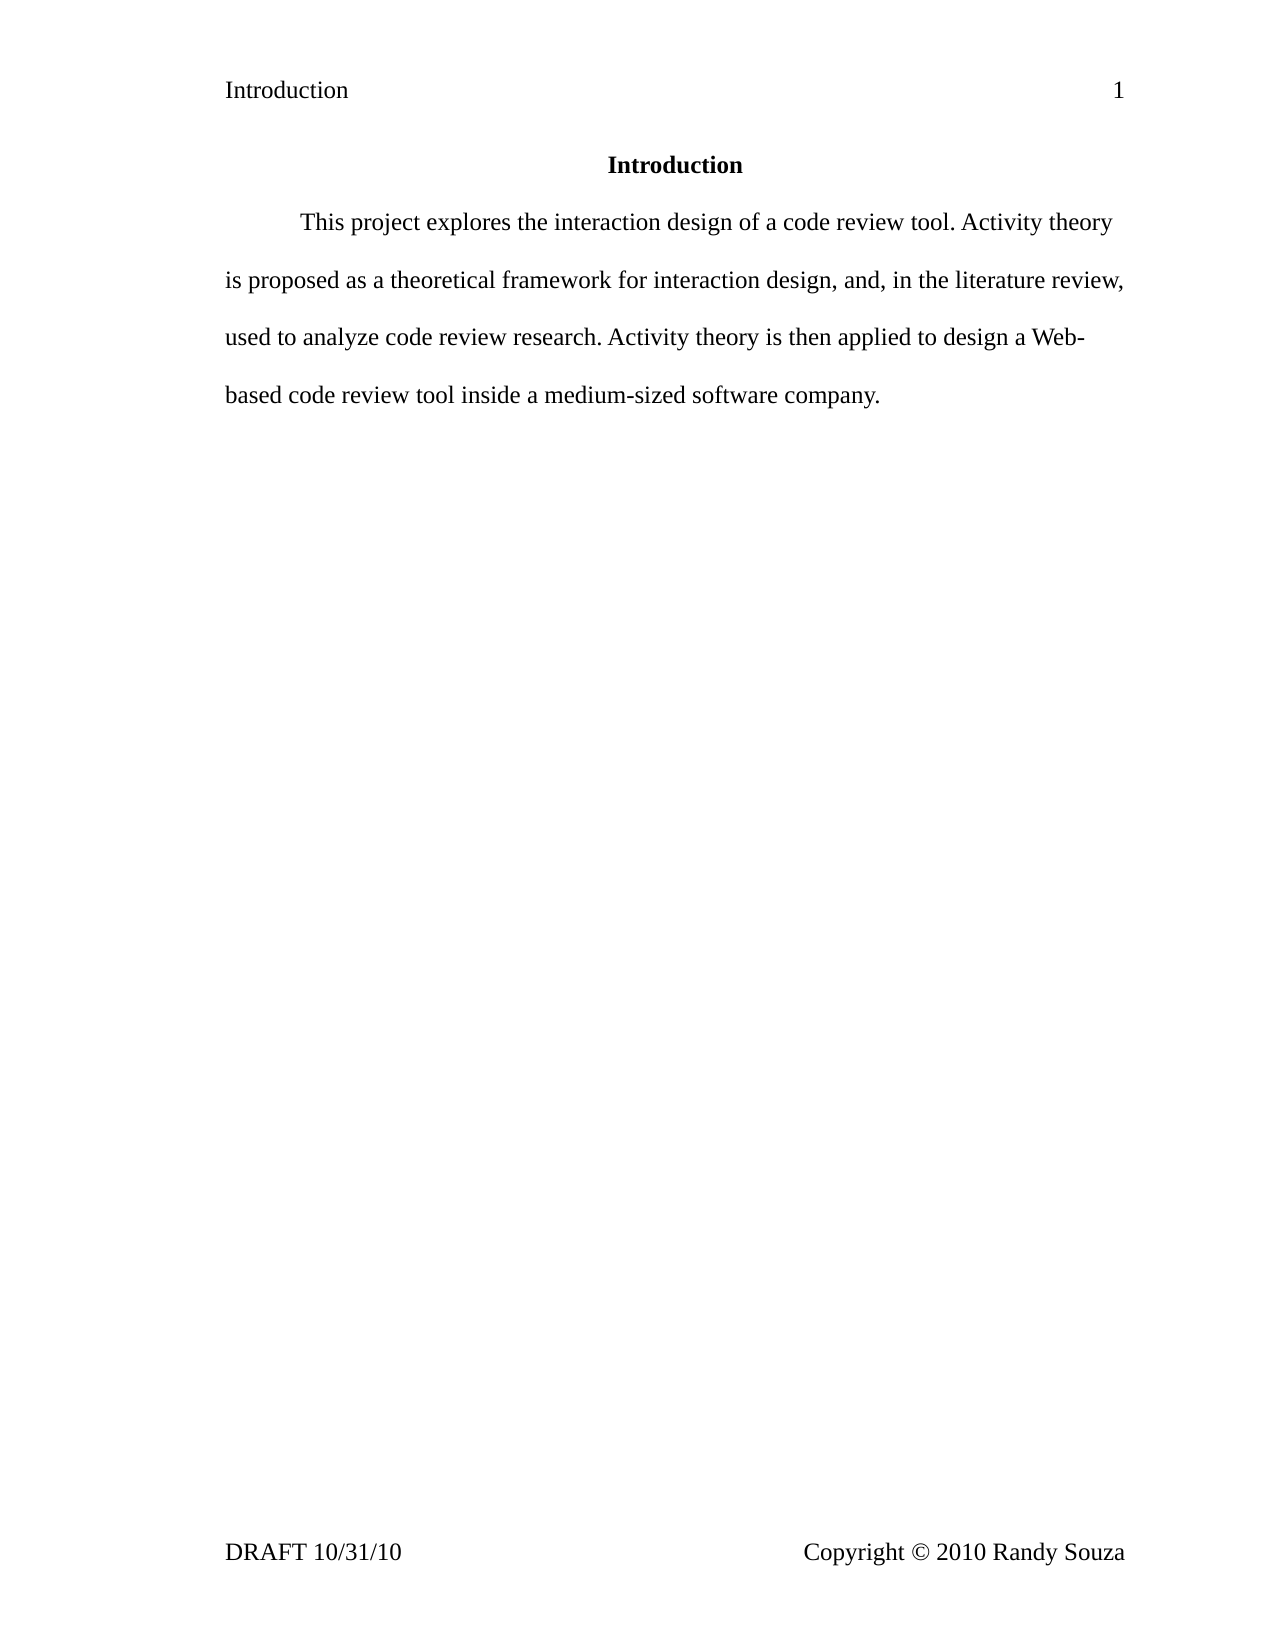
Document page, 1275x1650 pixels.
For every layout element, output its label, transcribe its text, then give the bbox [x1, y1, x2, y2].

subtitle Introduction [225, 150, 1125, 179]
text This project explores the interaction design of a code review tool. Activity theory is proposed as a theoretical framework for interaction design, and, in the literature review, used to analyze code review research. Activity theory is then applied to design a Web-based code review tool inside a medium-sized software company. [225, 207, 1125, 409]
